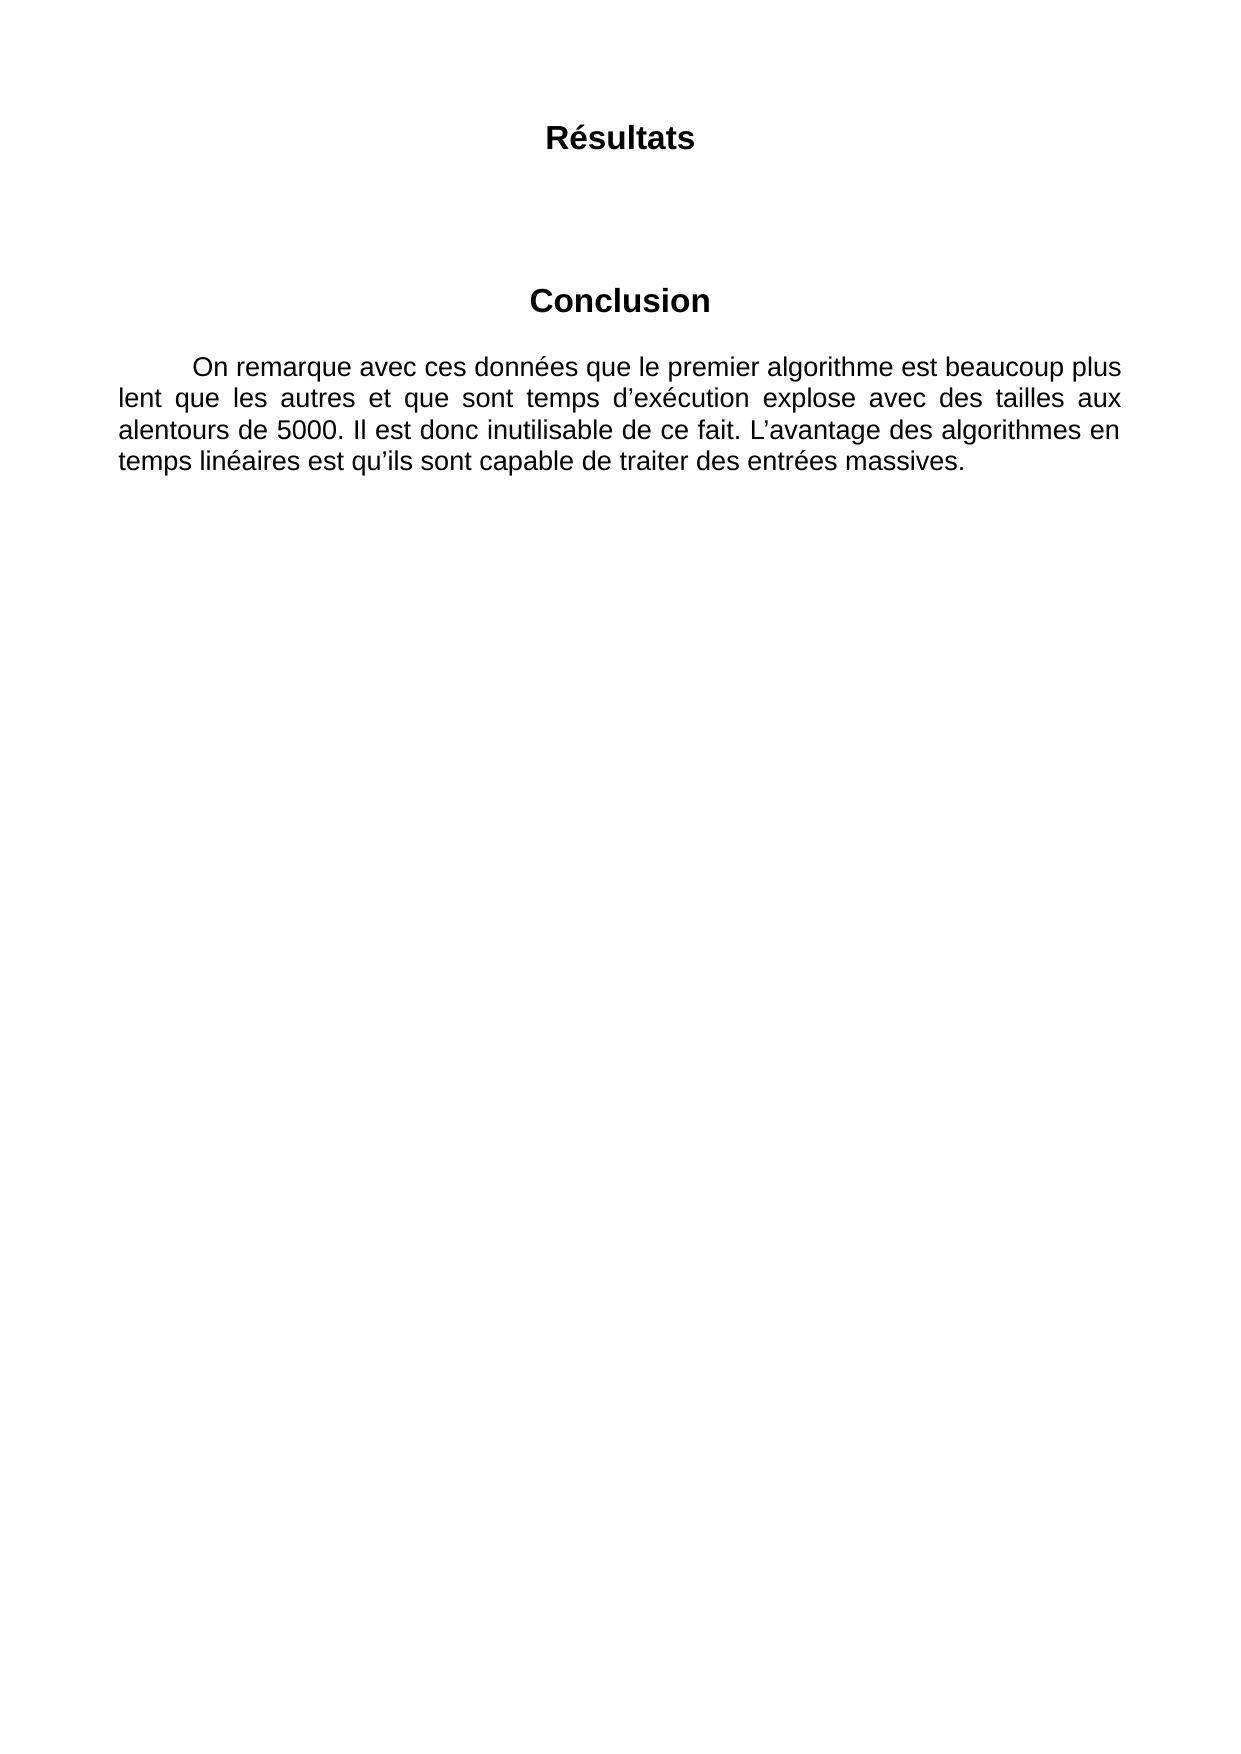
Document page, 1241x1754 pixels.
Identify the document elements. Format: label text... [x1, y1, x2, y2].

text On remarque avec ces données que le premier algorithme est beaucoup plus lent que les autres et que sont temps d’exécution explose avec des tailles aux alentours de 5000. Il est donc inutilisable de ce fait. L’avantage des algorithmes en temps linéaires est qu’ils sont capable de traiter des entrées massives. [118, 351, 1122, 476]
text Résultats [118, 118, 1122, 157]
text Conclusion [118, 282, 1122, 320]
